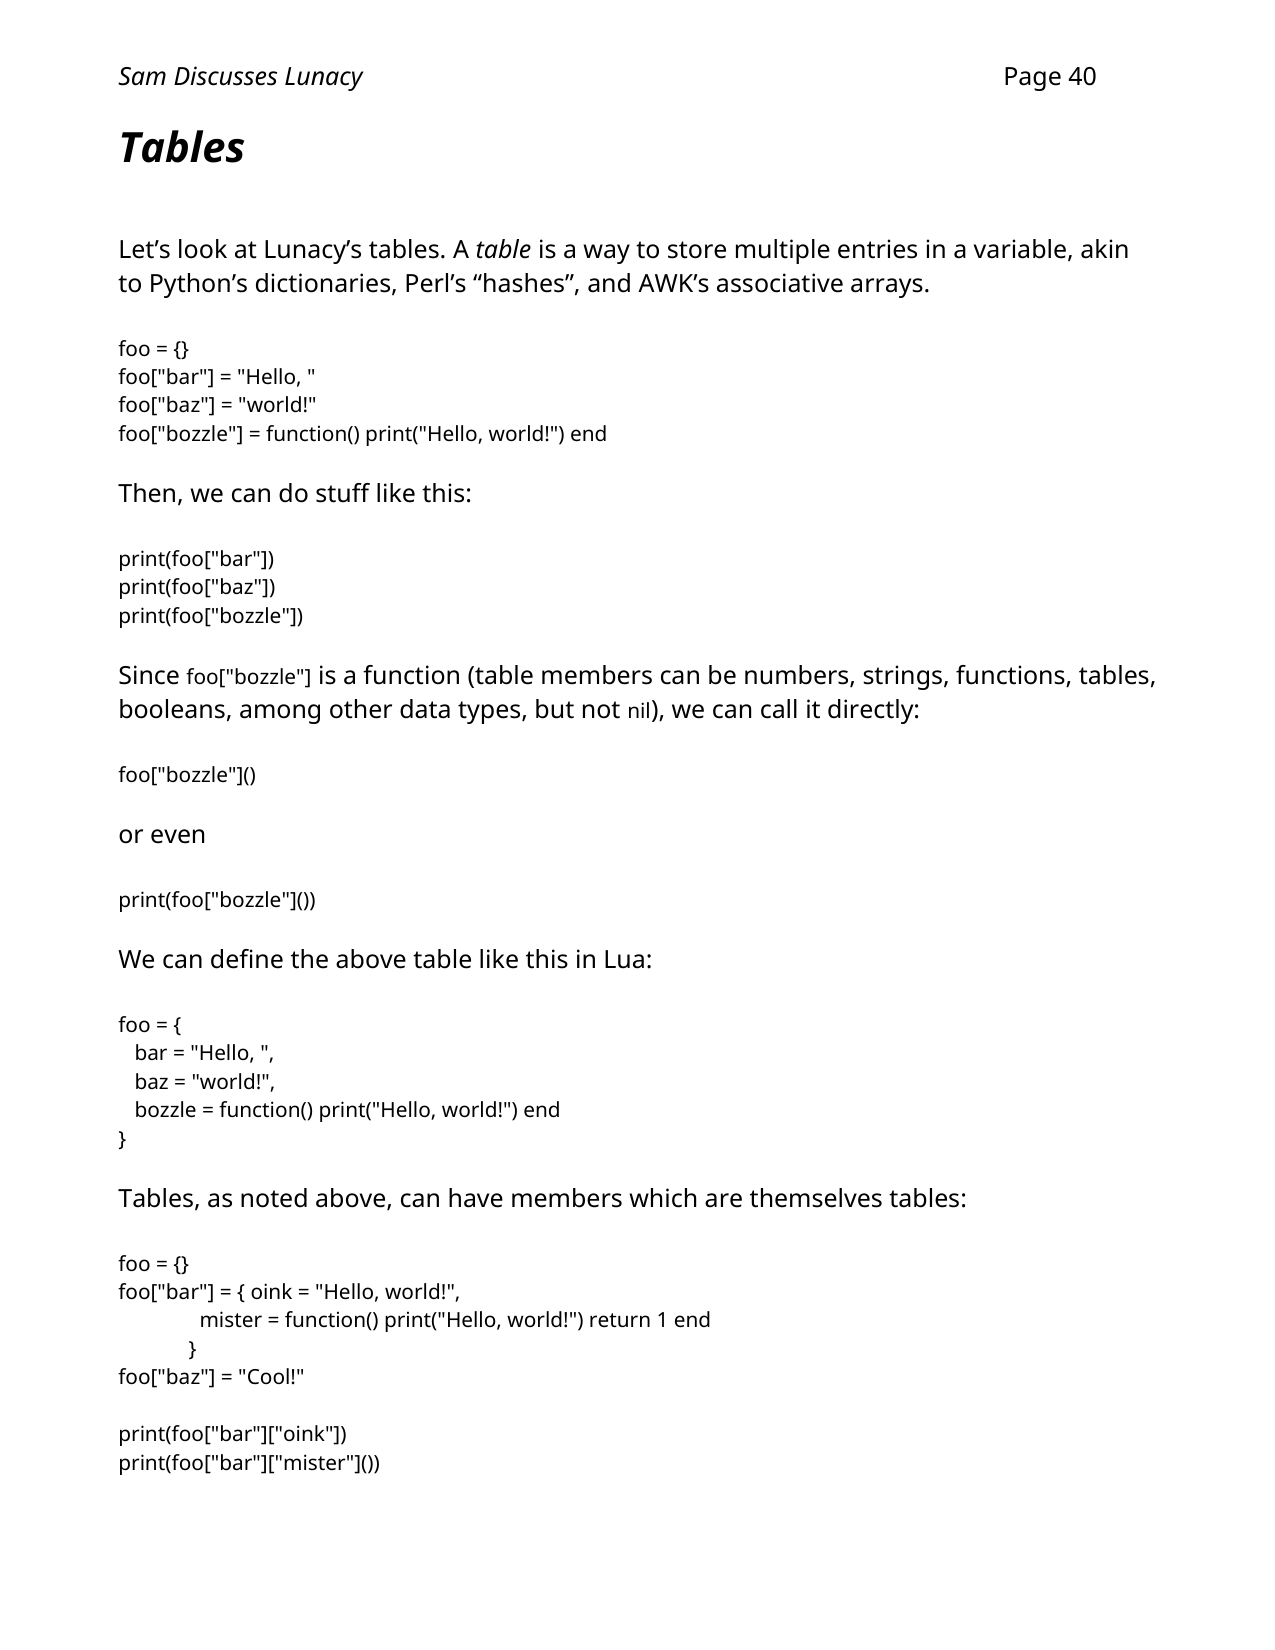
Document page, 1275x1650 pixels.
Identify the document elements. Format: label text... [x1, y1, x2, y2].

text Let’s look at Lunacy’s tables. A table is a way to store multiple entries in a variable, akin to Python’s dictionaries, Perl’s “hashes”, and AWK’s associative arrays. [118, 232, 1157, 300]
text print(foo["bar"]["mister"]()) [118, 1448, 1157, 1476]
text foo = {} [118, 1249, 1157, 1277]
text } [118, 1334, 1157, 1362]
text Tables [118, 118, 1157, 175]
text foo["baz"] = "Cool!" [118, 1362, 1157, 1391]
text Then, we can do stuff like this: [118, 476, 1157, 510]
text print(foo["bozzle"]) [118, 601, 1157, 629]
text foo["bozzle"]() [118, 760, 1157, 788]
text bozzle = function() print("Hello, world!") end [118, 1095, 1157, 1124]
text bar = "Hello, ", [118, 1038, 1157, 1067]
text } [118, 1124, 1157, 1152]
text baz = "world!", [118, 1067, 1157, 1095]
text We can define the above table like this in Lua: [118, 942, 1157, 976]
text print(foo["bar"]["oink"]) [118, 1419, 1157, 1448]
text mister = function() print("Hello, world!") return 1 end [118, 1306, 1157, 1334]
text foo = { [118, 1010, 1157, 1038]
text print(foo["bozzle"]()) [118, 885, 1157, 913]
text or even [118, 817, 1157, 851]
text foo["bozzle"] = function() print("Hello, world!") end [118, 419, 1157, 447]
text foo["bar"] = "Hello, " [118, 362, 1157, 391]
text foo["baz"] = "world!" [118, 391, 1157, 419]
text Tables, as noted above, can have members which are themselves tables: [118, 1181, 1157, 1215]
text foo["bar"] = { oink = "Hello, world!", [118, 1277, 1157, 1306]
text print(foo["baz"]) [118, 572, 1157, 601]
text print(foo["bar"]) [118, 544, 1157, 572]
text foo = {} [118, 334, 1157, 362]
text Since foo["bozzle"] is a function (table members can be numbers, strings, functions, tables, booleans, among other data types, but not nil), we can call it directly: [118, 658, 1157, 726]
